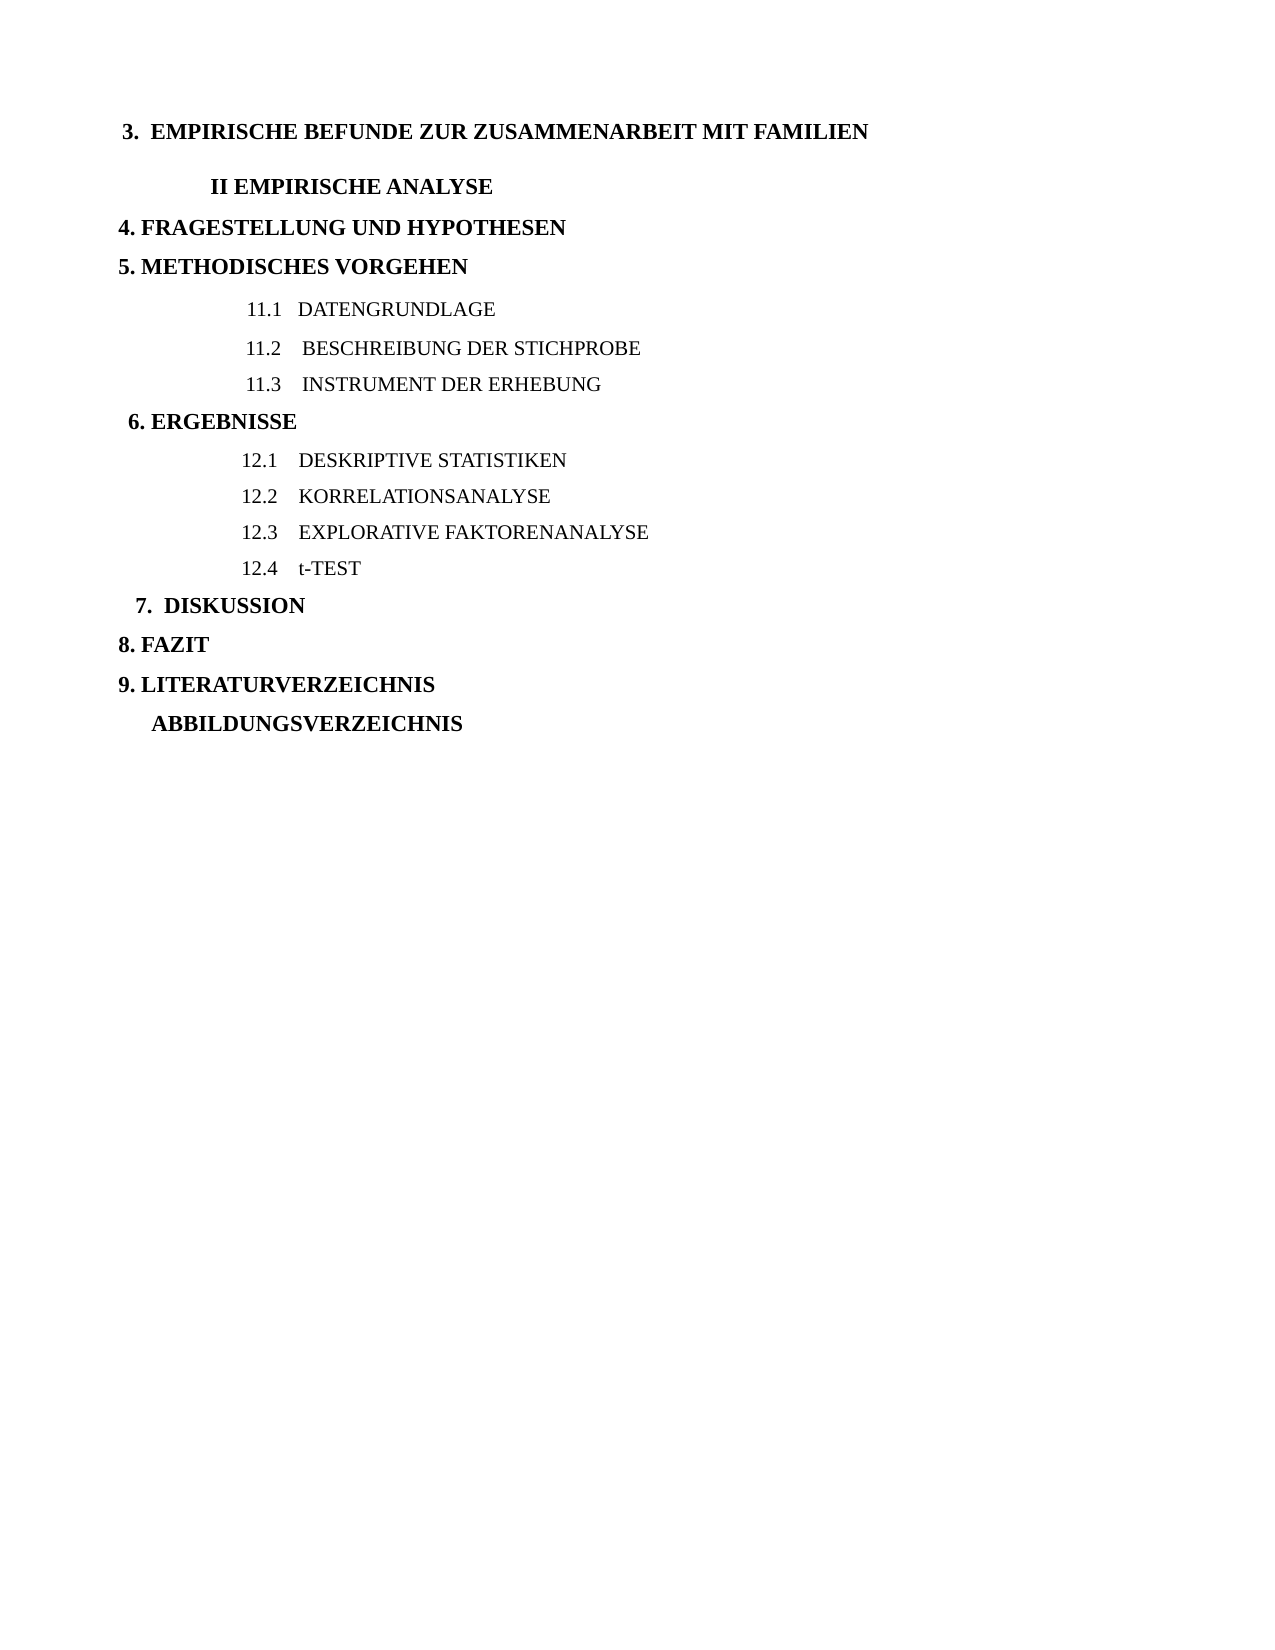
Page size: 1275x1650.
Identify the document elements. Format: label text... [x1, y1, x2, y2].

text 8. FAZIT [118, 631, 1157, 658]
text 9. LITERATURVERZEICHNIS [118, 671, 1157, 697]
text ABBILDUNGSVERZEICHNIS [118, 710, 1157, 737]
list 11.2 BESCHREIBUNG DER STICHPROBE [110, 336, 1157, 360]
list 11.1 DATENGRUNDLAGE [110, 293, 1157, 322]
text 4. FRAGESTELLUNG UND HYPOTHESEN [118, 214, 1157, 240]
list 12.2 KORRELATIONSANALYSE [193, 484, 1157, 508]
list 12.4 t-TEST [193, 556, 1157, 580]
list 11.3 INSTRUMENT DER ERHEBUNG [110, 372, 1157, 396]
text II EMPIRISCHE ANALYSE [118, 171, 1157, 199]
text 5. METHODISCHES VORGEHEN [118, 253, 1157, 280]
list 12.3 EXPLORATIVE FAKTORENANALYSE [193, 520, 1157, 544]
list 3. EMPIRISCHE BEFUNDE ZUR ZUSAMMENARBEIT MIT FAMILIEN [122, 118, 1157, 144]
text 7. DISKUSSION [118, 592, 1157, 618]
list 6. ERGEBNISSE [84, 408, 1157, 434]
list 12.1 DESKRIPTIVE STATISTIKEN [193, 448, 1157, 472]
